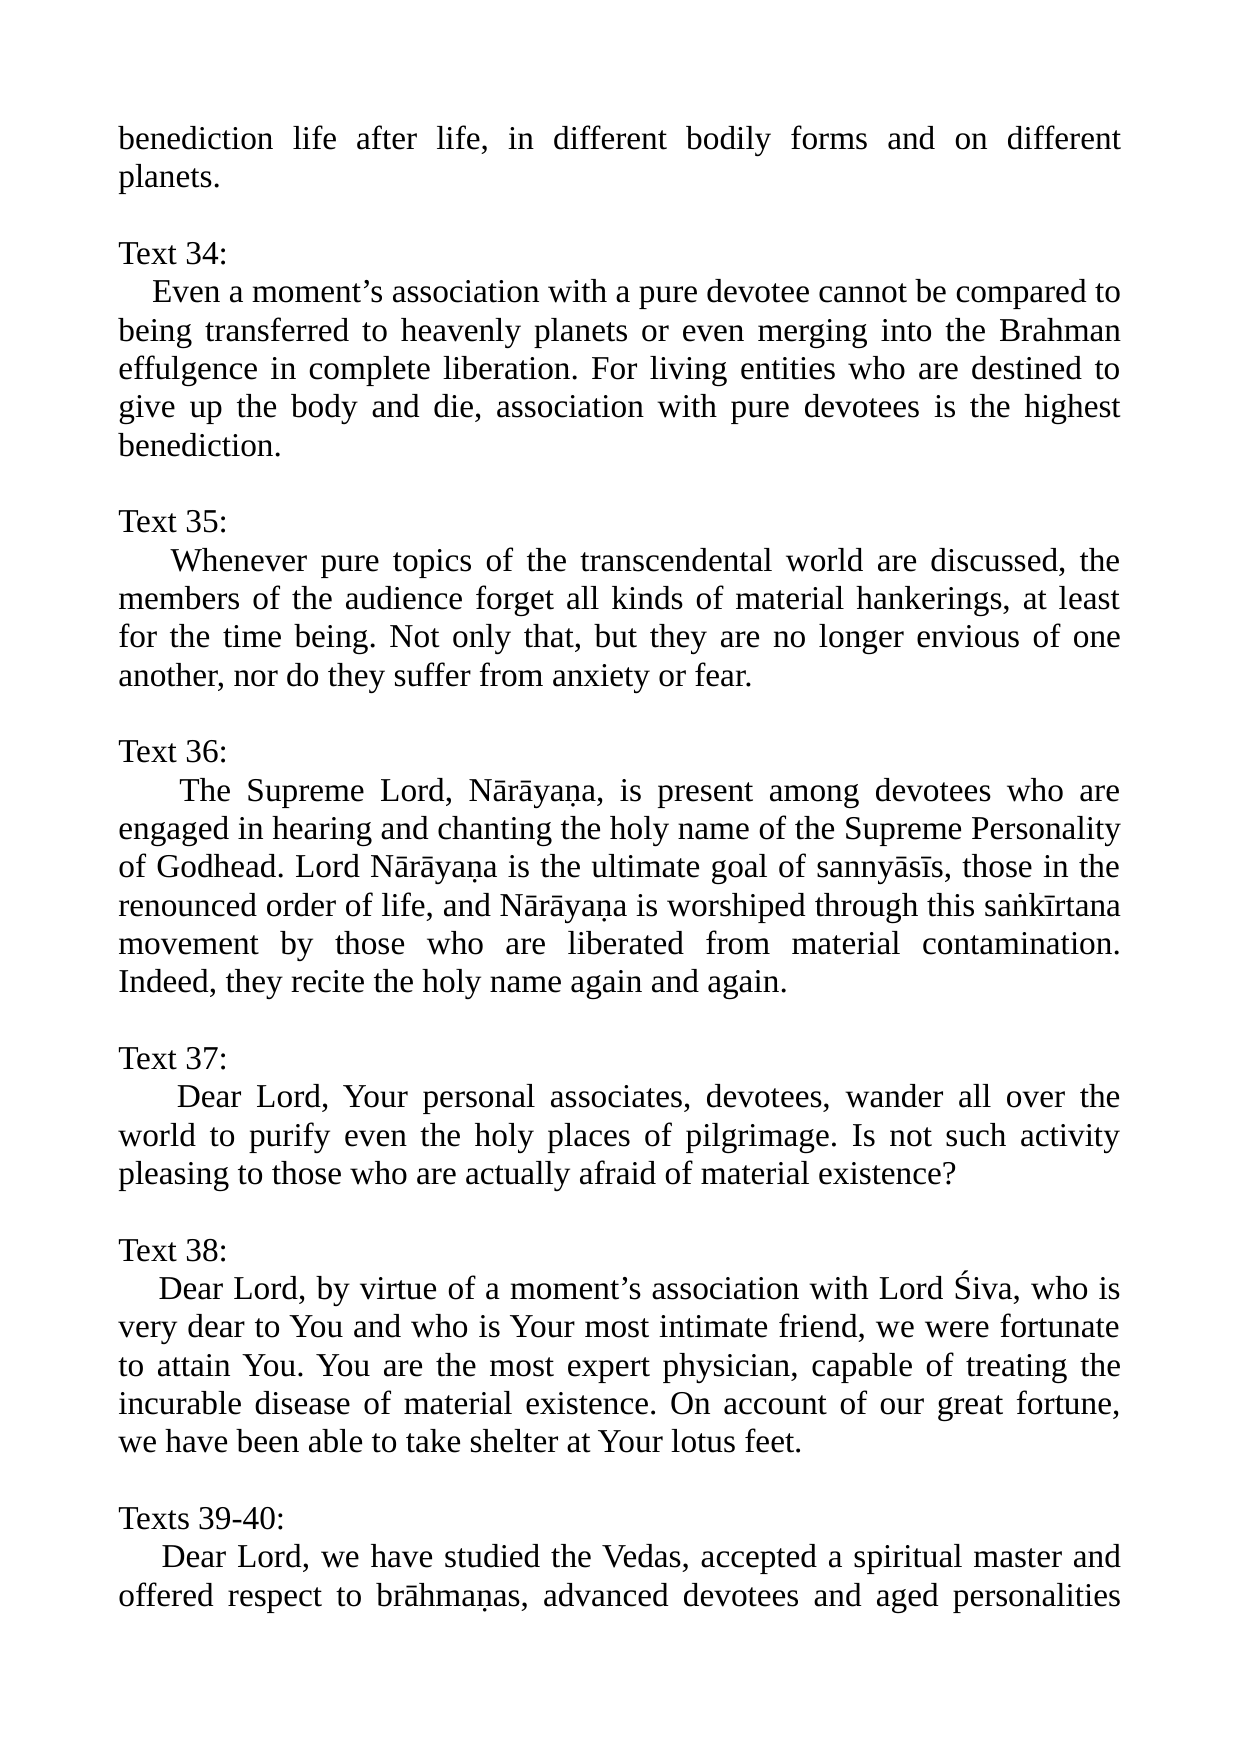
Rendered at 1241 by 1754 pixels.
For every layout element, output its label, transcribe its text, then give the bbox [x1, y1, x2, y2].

text Whenever pure topics of the transcendental world are discussed, the members of the audience forget all kinds of material hankerings, at least for the time being. Not only that, but they are no longer envious of one another, nor do they suffer from anxiety or fear. [118, 540, 1122, 693]
text Text 34: [118, 233, 1122, 271]
text Text 35: [118, 501, 1122, 540]
text Text 37: [118, 1038, 1122, 1076]
text Text 38: [118, 1230, 1122, 1268]
text Text 36: [118, 731, 1122, 770]
text Even a moment’s association with a pure devotee cannot be compared to being transferred to heavenly planets or even merging into the Brahman effulgence in complete liberation. For living entities who are destined to give up the body and die, association with pure devotees is the highest benediction. [118, 271, 1122, 463]
text Dear Lord, by virtue of a moment’s association with Lord Śiva, who is very dear to You and who is Your most intimate friend, we were fortunate to attain You. You are the most expert physician, capable of treating the incurable disease of material existence. On account of our great fortune, we have been able to take shelter at Your lotus feet. [118, 1268, 1122, 1460]
text benediction life after life, in different bodily forms and on different planets. [118, 118, 1122, 195]
text Dear Lord, we have studied the Vedas, accepted a spiritual master and offered respect to brāhmaṇas, advanced devotees and aged personalities [118, 1536, 1122, 1613]
text Dear Lord, Your personal associates, devotees, wander all over the world to purify even the holy places of pilgrimage. Is not such activity pleasing to those who are actually afraid of material existence? [118, 1076, 1122, 1191]
text The Supreme Lord, Nārāyaṇa, is present among devotees who are engaged in hearing and chanting the holy name of the Supreme Personality of Godhead. Lord Nārāyaṇa is the ultimate goal of sannyāsīs, those in the renounced order of life, and Nārāyaṇa is worshiped through this saṅkīrtana movement by those who are liberated from material contamination. Indeed, they recite the holy name again and again. [118, 770, 1122, 1000]
text Texts 39-40: [118, 1498, 1122, 1536]
